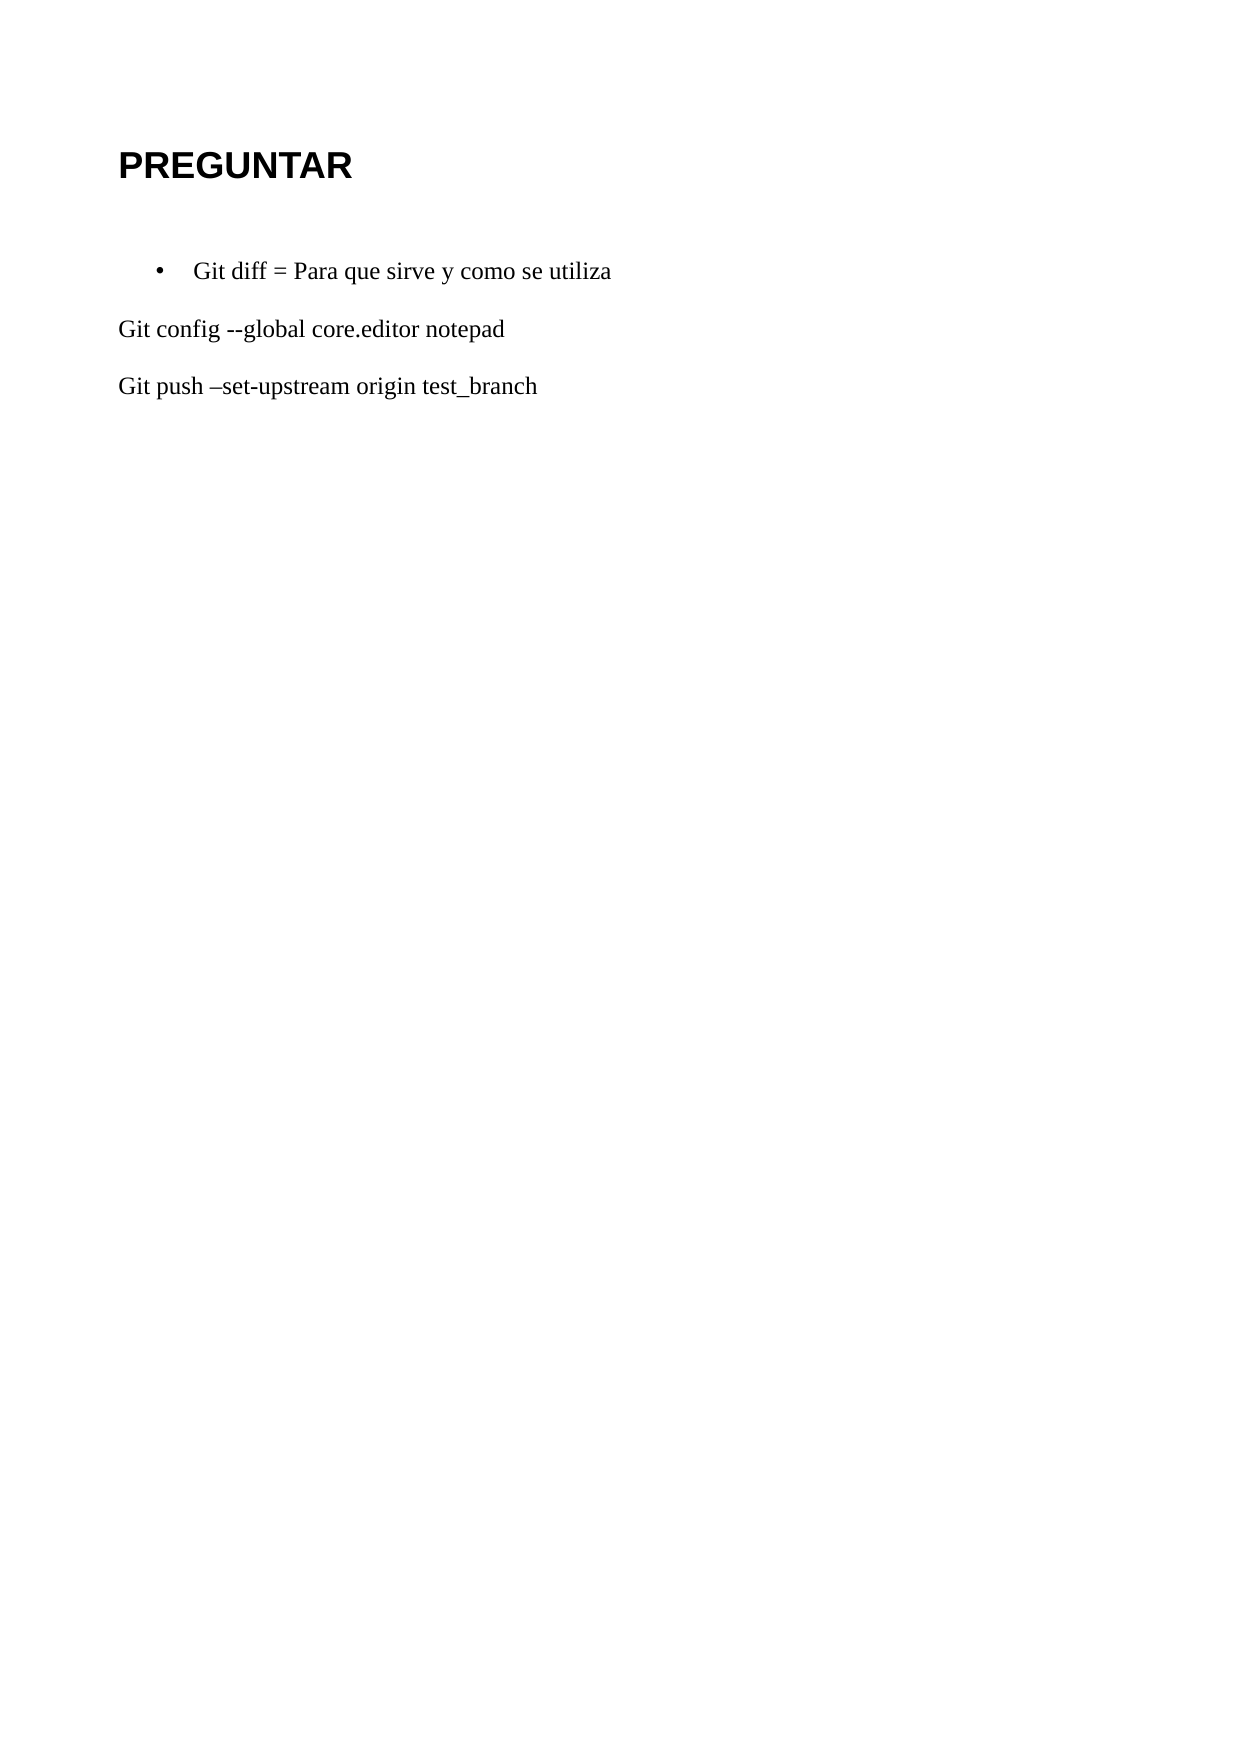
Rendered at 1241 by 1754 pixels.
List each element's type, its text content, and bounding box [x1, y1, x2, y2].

list Git diff = Para que sirve y como se utiliza [156, 256, 1122, 285]
text Git push –set-upstream origin test_branch [118, 371, 1122, 400]
text Git config --global core.editor notepad [118, 314, 1122, 342]
subtitle PREGUNTAR [118, 143, 1122, 186]
